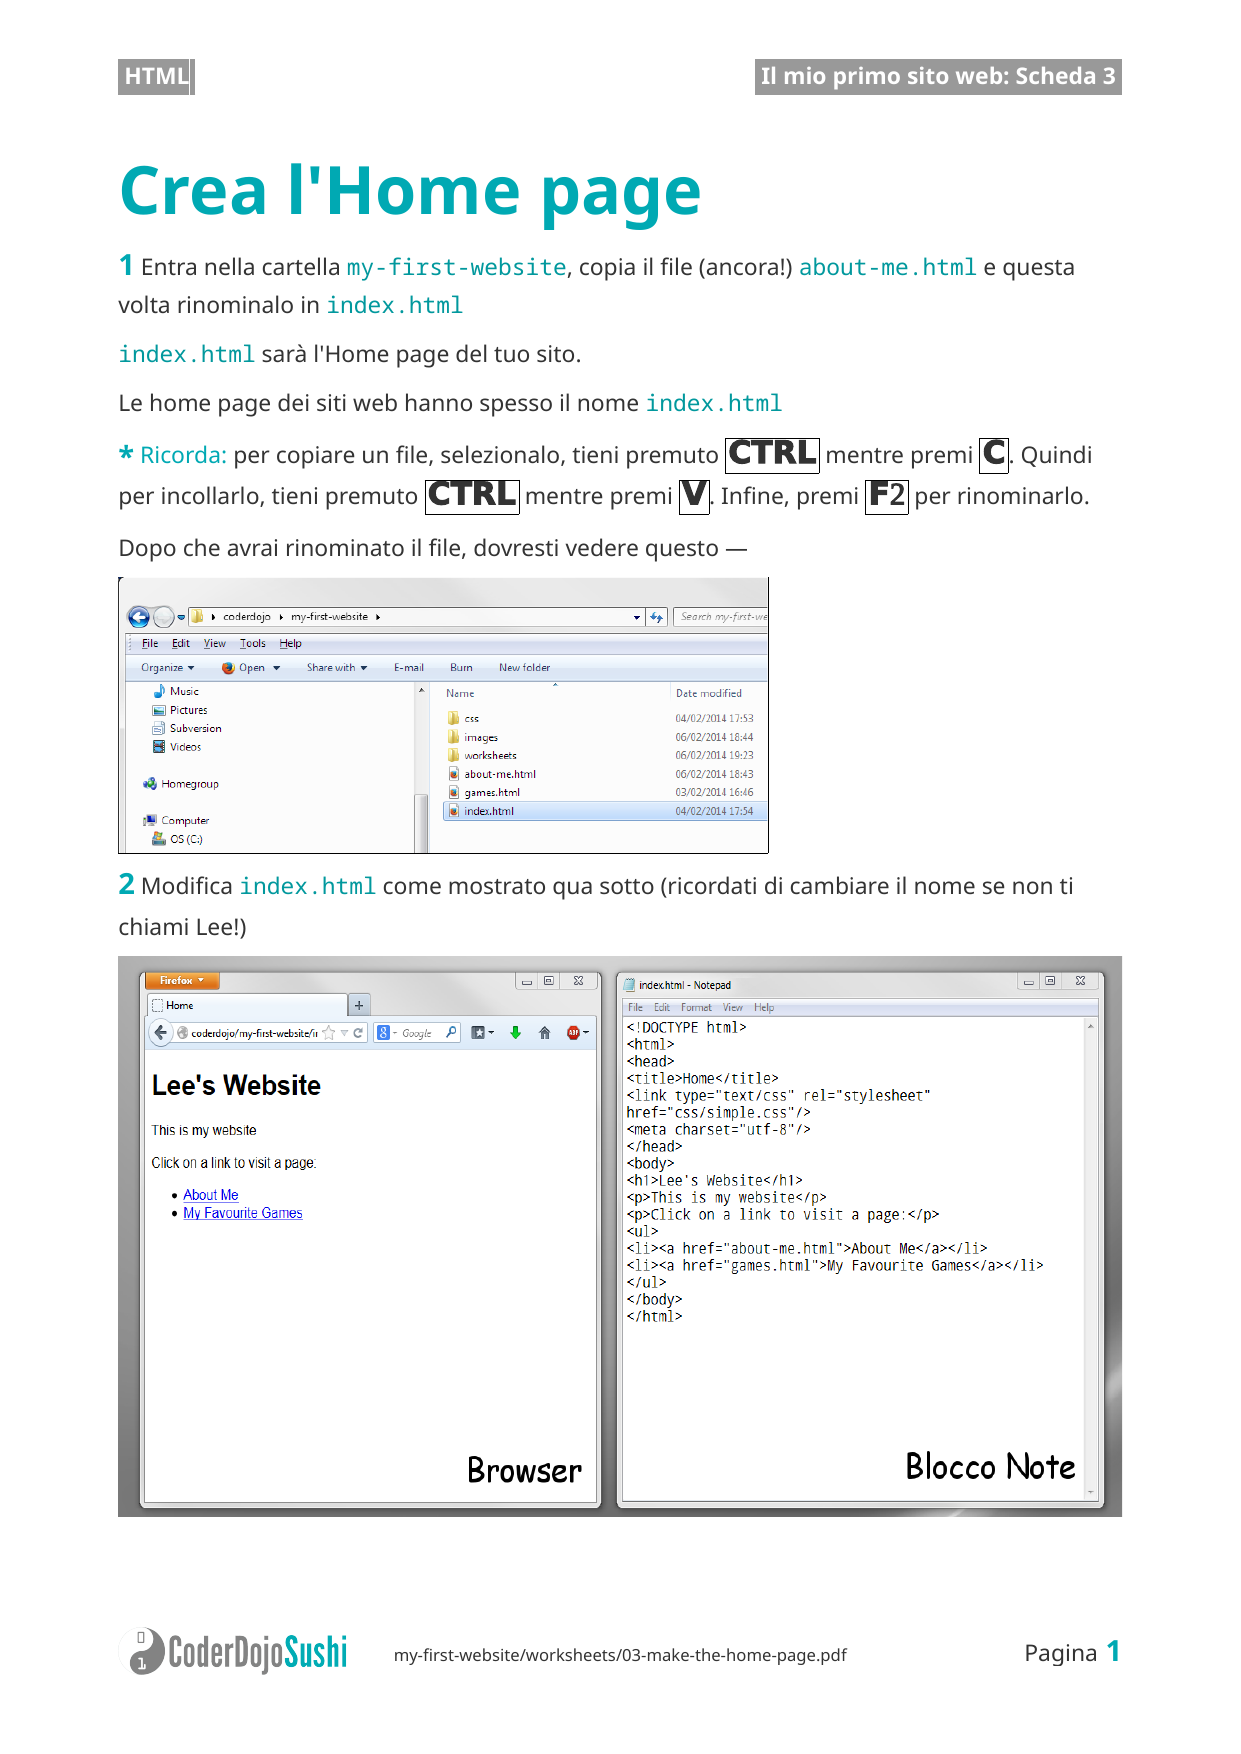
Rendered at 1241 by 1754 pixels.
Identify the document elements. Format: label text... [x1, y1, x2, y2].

text Le home page dei siti web hanno spesso il nome index.html [118, 381, 1122, 419]
text 2 Modifica index.html come mostrato qua sotto (ricordati di cambiare il nome se non ti chiami Lee!) [118, 861, 1122, 944]
picture [118, 577, 768, 853]
text index.html sarà l'Home page del tuo sito. [118, 332, 1122, 370]
text 1 Entra nella cartella my-first-website, copia il file (ancora!) about-me.html e questa volta rinominalo in index.html [118, 244, 1122, 321]
text * Ricorda: per copiare un file, selezionalo, tieni premuto CTRL mentre premi C. Quindi per incollarlo, tieni premuto CTRL mentre premi V. Infine, premi F2 per rinominarlo. [118, 430, 1122, 513]
text Dopo che avrai rinominato il file, dovresti vedere questo — [118, 523, 1122, 565]
picture [118, 1627, 347, 1675]
subtitle Crea l'Home page [118, 143, 1122, 234]
picture [118, 956, 1123, 1517]
